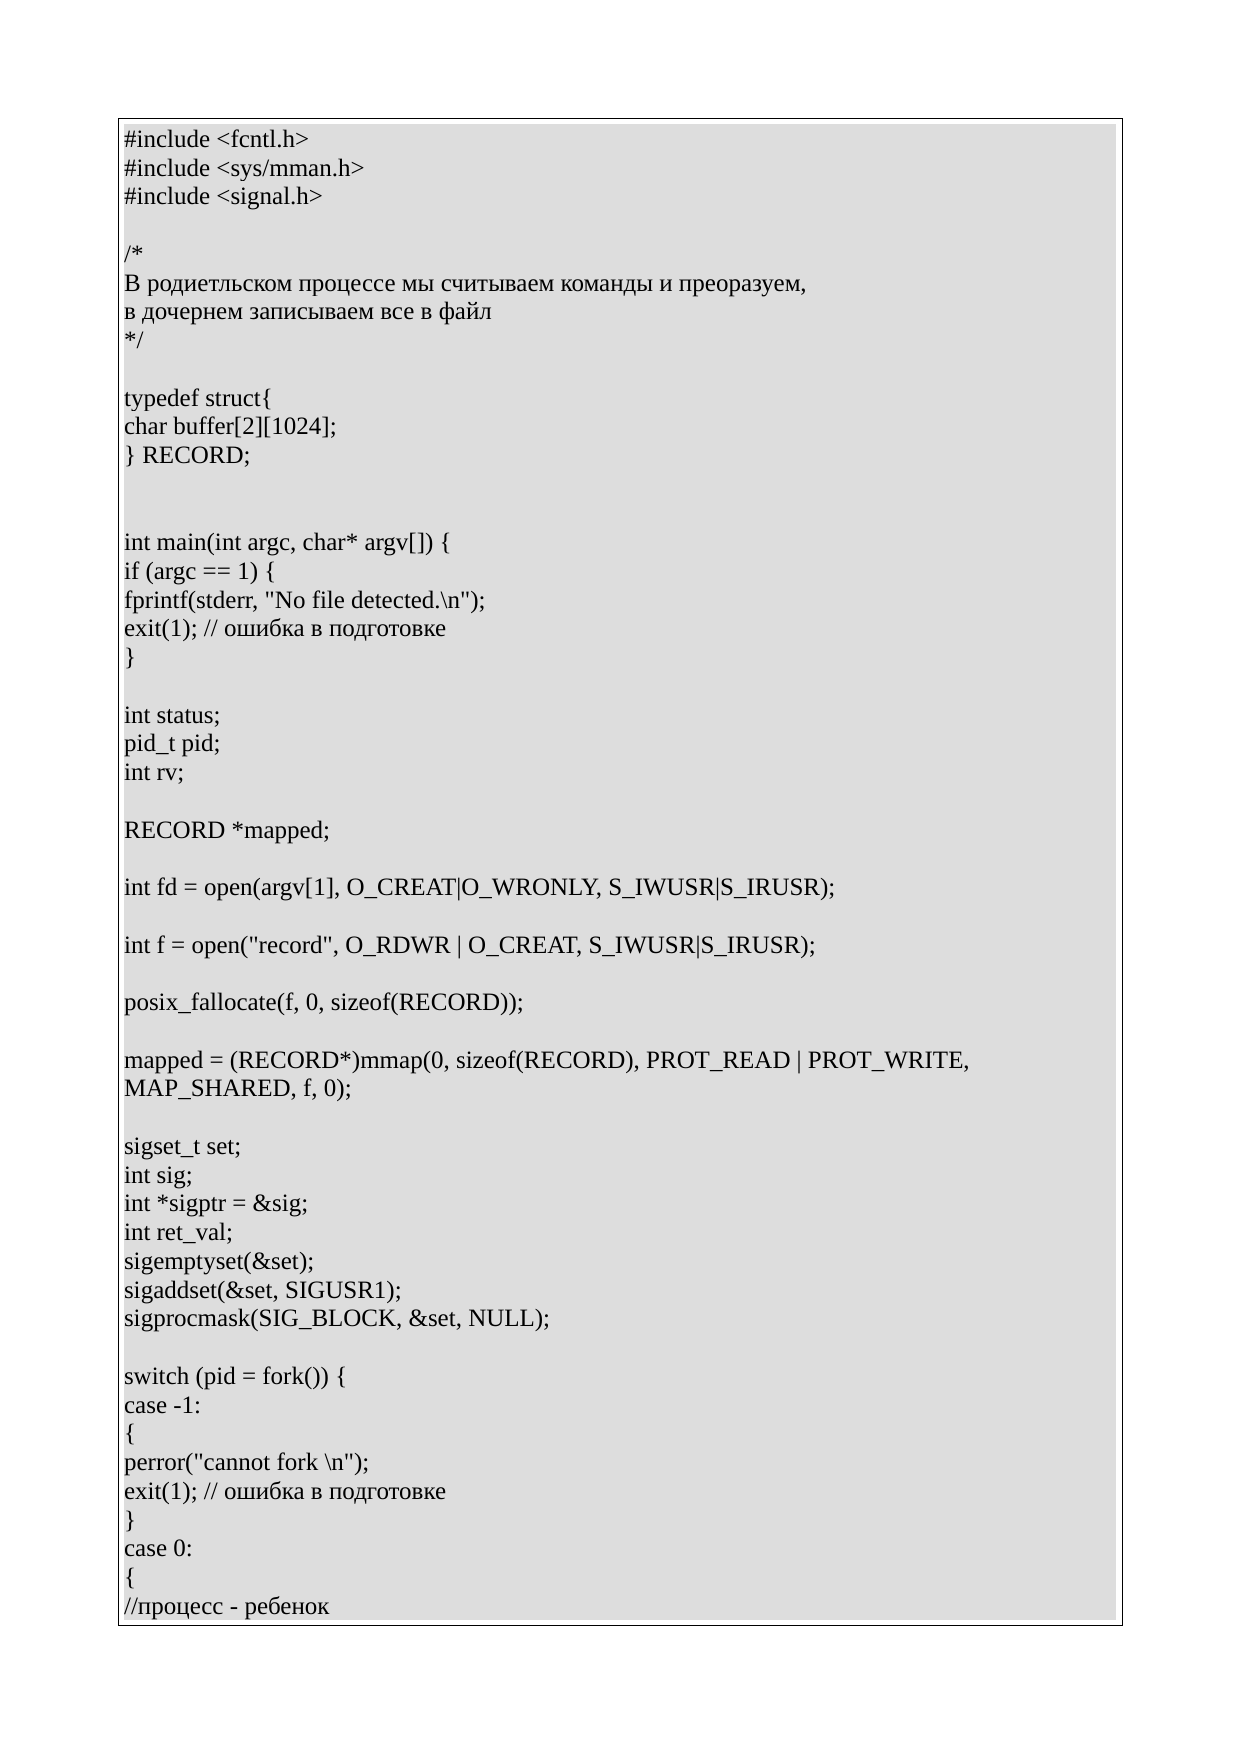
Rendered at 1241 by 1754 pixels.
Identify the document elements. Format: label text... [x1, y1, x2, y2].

table_header #include <fcntl.h> #include <sys/mman.h> #include <signal.h> /* В родиетльском процессе мы считываем команды и преоразуем, в дочернем записываем все в файл */ typedef struct{ char buffer[2][1024]; } RECORD; int main(int argc, char* argv[]) { if (argc == 1) { fprintf(stderr, "No file detected.\n"); exit(1); // ошибка в подготовке } int status; pid_t pid; int rv; RECORD *mapped; int fd = open(argv[1], O_CREAT|O_WRONLY, S_IWUSR|S_IRUSR); int f = open("record", O_RDWR | O_CREAT, S_IWUSR|S_IRUSR); posix_fallocate(f, 0, sizeof(RECORD)); mapped = (RECORD*)mmap(0, sizeof(RECORD), PROT_READ | PROT_WRITE, MAP_SHARED, f, 0); sigset_t set; int sig; int *sigptr = &sig; int ret_val; sigemptyset(&set); sigaddset(&set, SIGUSR1); sigprocmask(SIG_BLOCK, &set, NULL); switch (pid = fork()) { case -1: { perror("cannot fork \n"); exit(1); // ошибка в подготовке } case 0: { //процесс - ребенок [119, 119, 1122, 1625]
